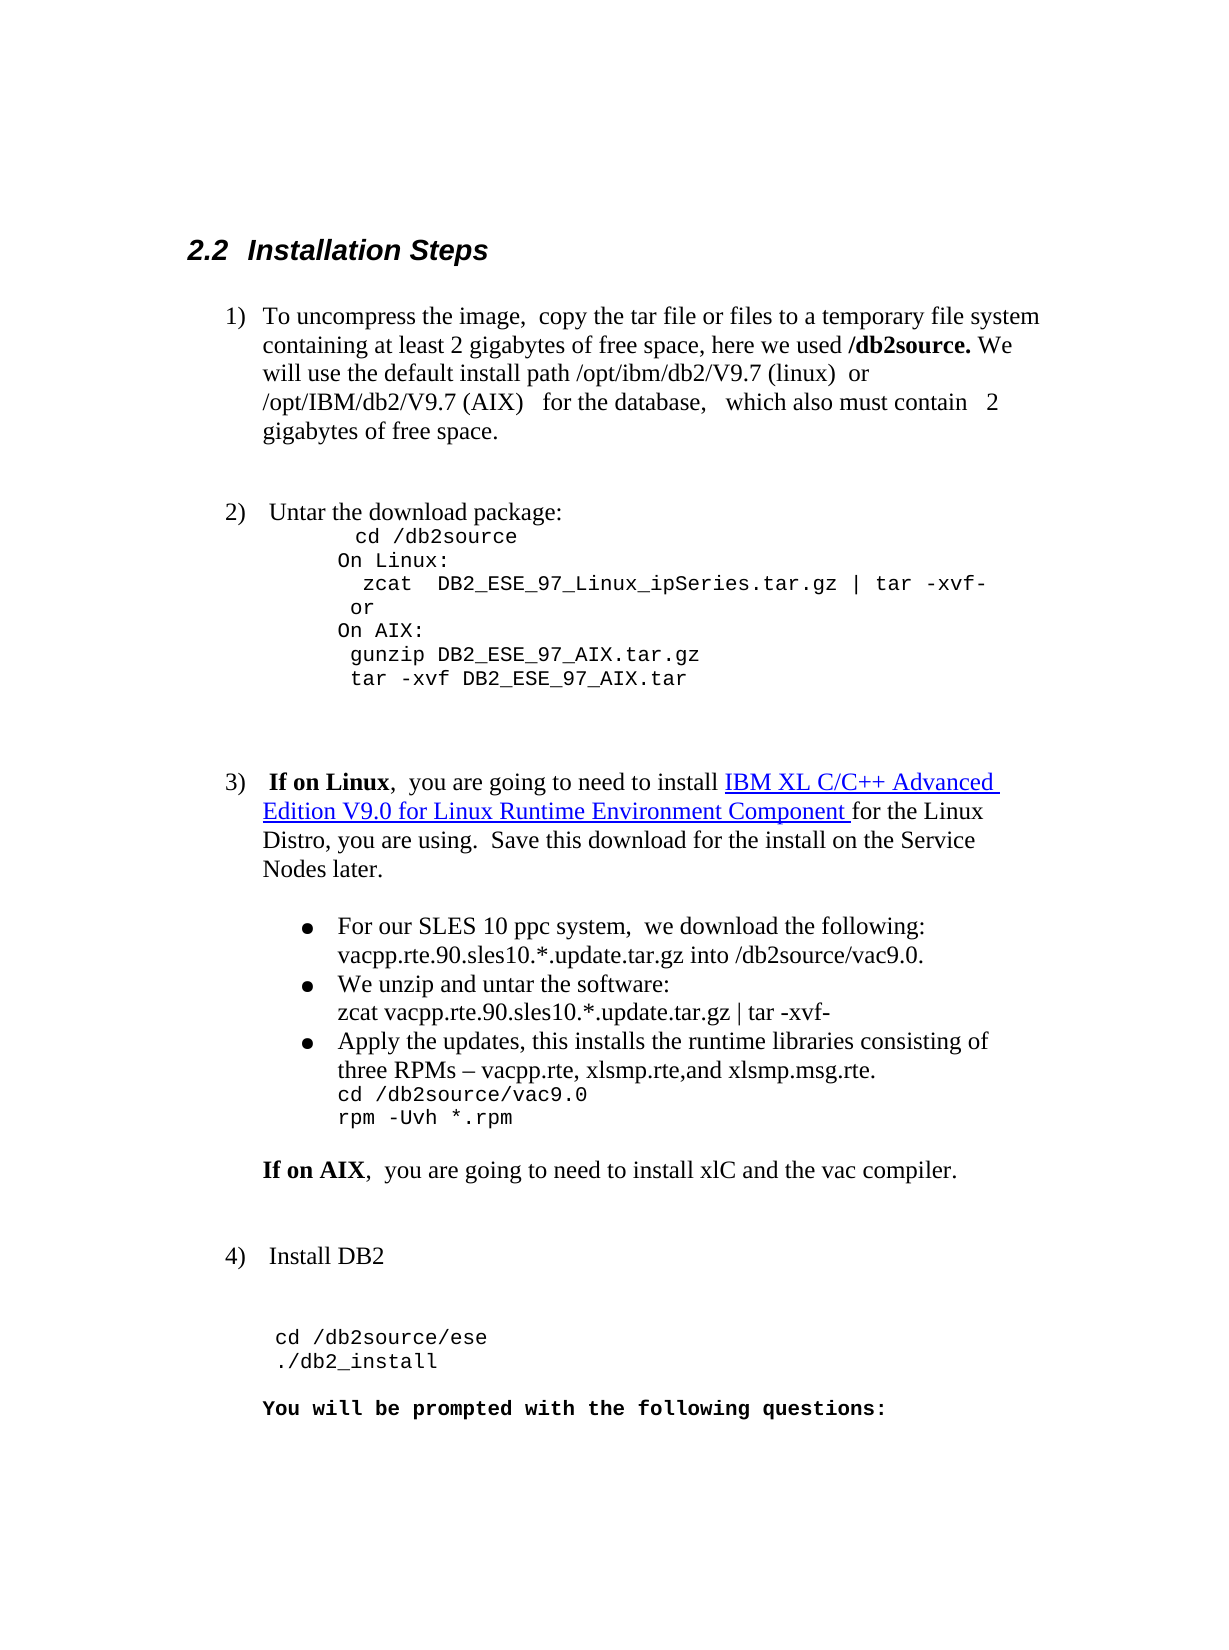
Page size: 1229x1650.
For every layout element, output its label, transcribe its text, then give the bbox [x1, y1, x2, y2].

list zcat DB2_ESE_97_Linux_ipSeries.tar.gz | tar -xvf- [262, 573, 1041, 597]
list On AIX: [262, 621, 1041, 644]
list cd /db2source [255, 526, 1041, 549]
list For our SLES 10 ppc system, we download the following: [300, 911, 1041, 940]
text If on AIX, you are going to need to install xlC and the vac compiler. [187, 1155, 1041, 1183]
list If on Linux, you are going to need to install IBM XL C/C++ Advanced Edition V9.0 for Linux Runtime Environment Component for the Linux Distro, you are using. Save this download for the install on the Service Nodes later. [225, 767, 1041, 882]
list tar -xvf DB2_ESE_97_AIX.tar [262, 668, 1041, 691]
text You will be prompted with the following questions: [225, 1398, 1041, 1422]
list cd /db2source/ese [37, 1327, 1041, 1351]
list We unzip and untar the software: zcat vacpp.rte.90.sles10.*.update.tar.gz | tar -xvf- [300, 969, 1041, 1026]
list On Linux: [262, 549, 1041, 573]
list To uncompress the image, copy the tar file or files to a temporary file system containing at least 2 gigabytes of free space, here we used /db2source. We will use the default install path /opt/ibm/db2/V9.7 (linux) or /opt/IBM/db2/V9.7 (AIX) for the database, which also must contain 2 gigabytes of free space. [225, 301, 1041, 445]
subtitle Installation Steps [187, 232, 1041, 266]
list cd /db2source/vac9.0 [187, 1084, 1041, 1107]
list or [262, 597, 1041, 621]
list Install DB2 [225, 1241, 1041, 1270]
list Apply the updates, this installs the runtime libraries consisting of three RPMs – vacpp.rte, xlsmp.rte,and xlsmp.msg.rte. [300, 1026, 1041, 1084]
list ./db2_install [187, 1351, 1041, 1374]
list Untar the download package: [225, 497, 1041, 526]
list gunzip DB2_ESE_97_AIX.tar.gz [262, 644, 1041, 668]
text rpm -Uvh *.rpm [300, 1107, 1041, 1131]
text vacpp.rte.90.sles10.*.update.tar.gz into /db2source/vac9.0. [337, 940, 1041, 969]
